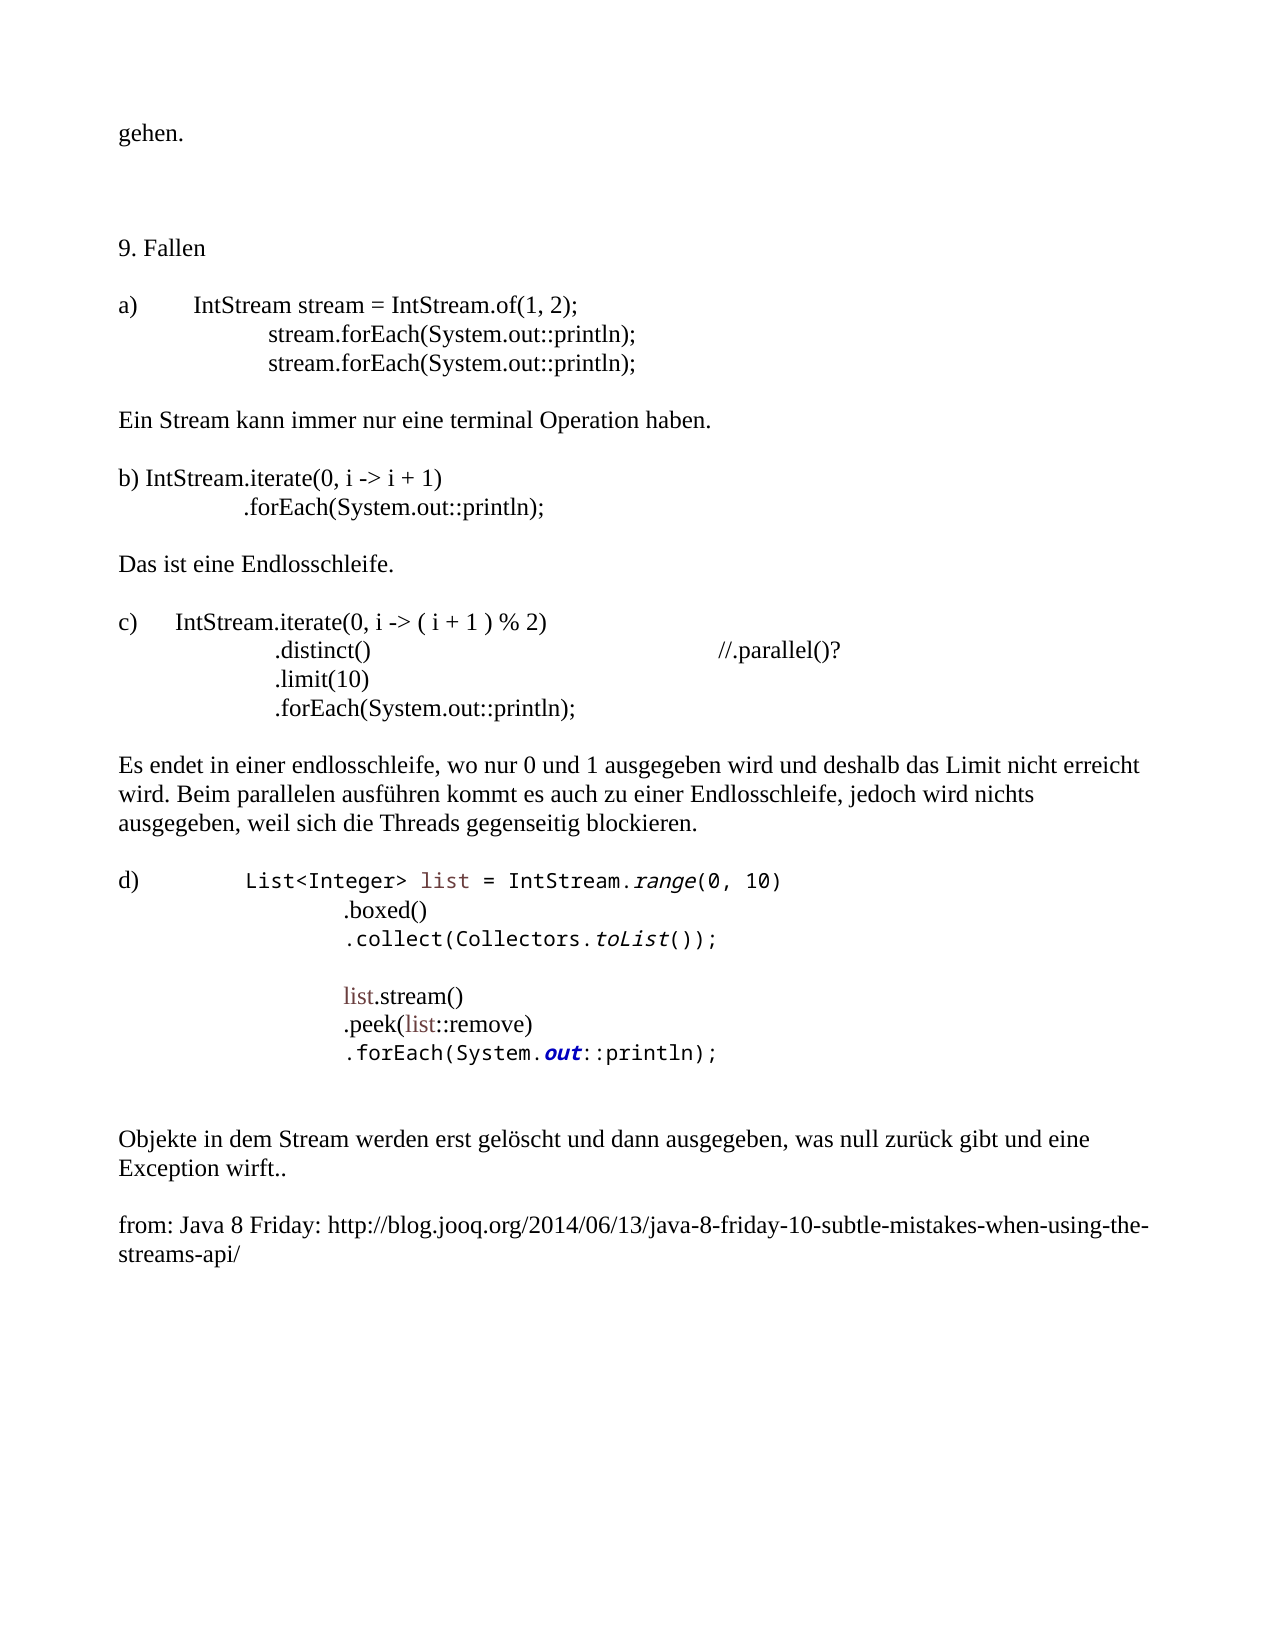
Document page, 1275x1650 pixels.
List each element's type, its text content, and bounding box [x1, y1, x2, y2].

text c) IntStream.iterate(0, i -> ( i + 1 ) % 2) [118, 607, 1157, 636]
text stream.forEach(System.out::println); [118, 319, 1157, 348]
text .distinct() //.parallel()? [118, 636, 1157, 664]
text Das ist eine Endlosschleife. [118, 549, 1157, 578]
text d) List<Integer> list = IntStream.range(0, 10) [118, 866, 1157, 895]
text .forEach(System.out::println); [118, 693, 1157, 722]
text list.stream() [118, 981, 1157, 1009]
text b) IntStream.iterate(0, i -> i + 1) [118, 463, 1157, 492]
text .forEach(System.out::println); [118, 492, 1157, 521]
text .forEach(System.out::println); [118, 1038, 1157, 1067]
text Objekte in dem Stream werden erst gelöscht und dann ausgegeben, was null zurück gibt und eine Exception wirft.. [118, 1124, 1157, 1182]
text a) IntStream stream = IntStream.of(1, 2); [118, 291, 1157, 319]
text .limit(10) [118, 664, 1157, 693]
text gehen. [118, 118, 1157, 147]
text Ein Stream kann immer nur eine terminal Operation haben. [118, 406, 1157, 434]
text Es endet in einer endlosschleife, wo nur 0 und 1 ausgegeben wird und deshalb das Limit nicht erreicht wird. Beim parallelen ausführen kommt es auch zu einer Endlosschleife, jedoch wird nichts ausgegeben, weil sich die Threads gegenseitig blockieren. [118, 751, 1157, 837]
text .peek(list::remove) [118, 1009, 1157, 1038]
text stream.forEach(System.out::println); [118, 348, 1157, 377]
text .boxed() [118, 895, 1157, 924]
text from: Java 8 Friday: http://blog.jooq.org/2014/06/13/java-8-friday-10-subtle-mistakes-when-using-the-streams-api/ [118, 1210, 1157, 1268]
text .collect(Collectors.toList()); [118, 924, 1157, 952]
text 9. Fallen [118, 233, 1157, 262]
